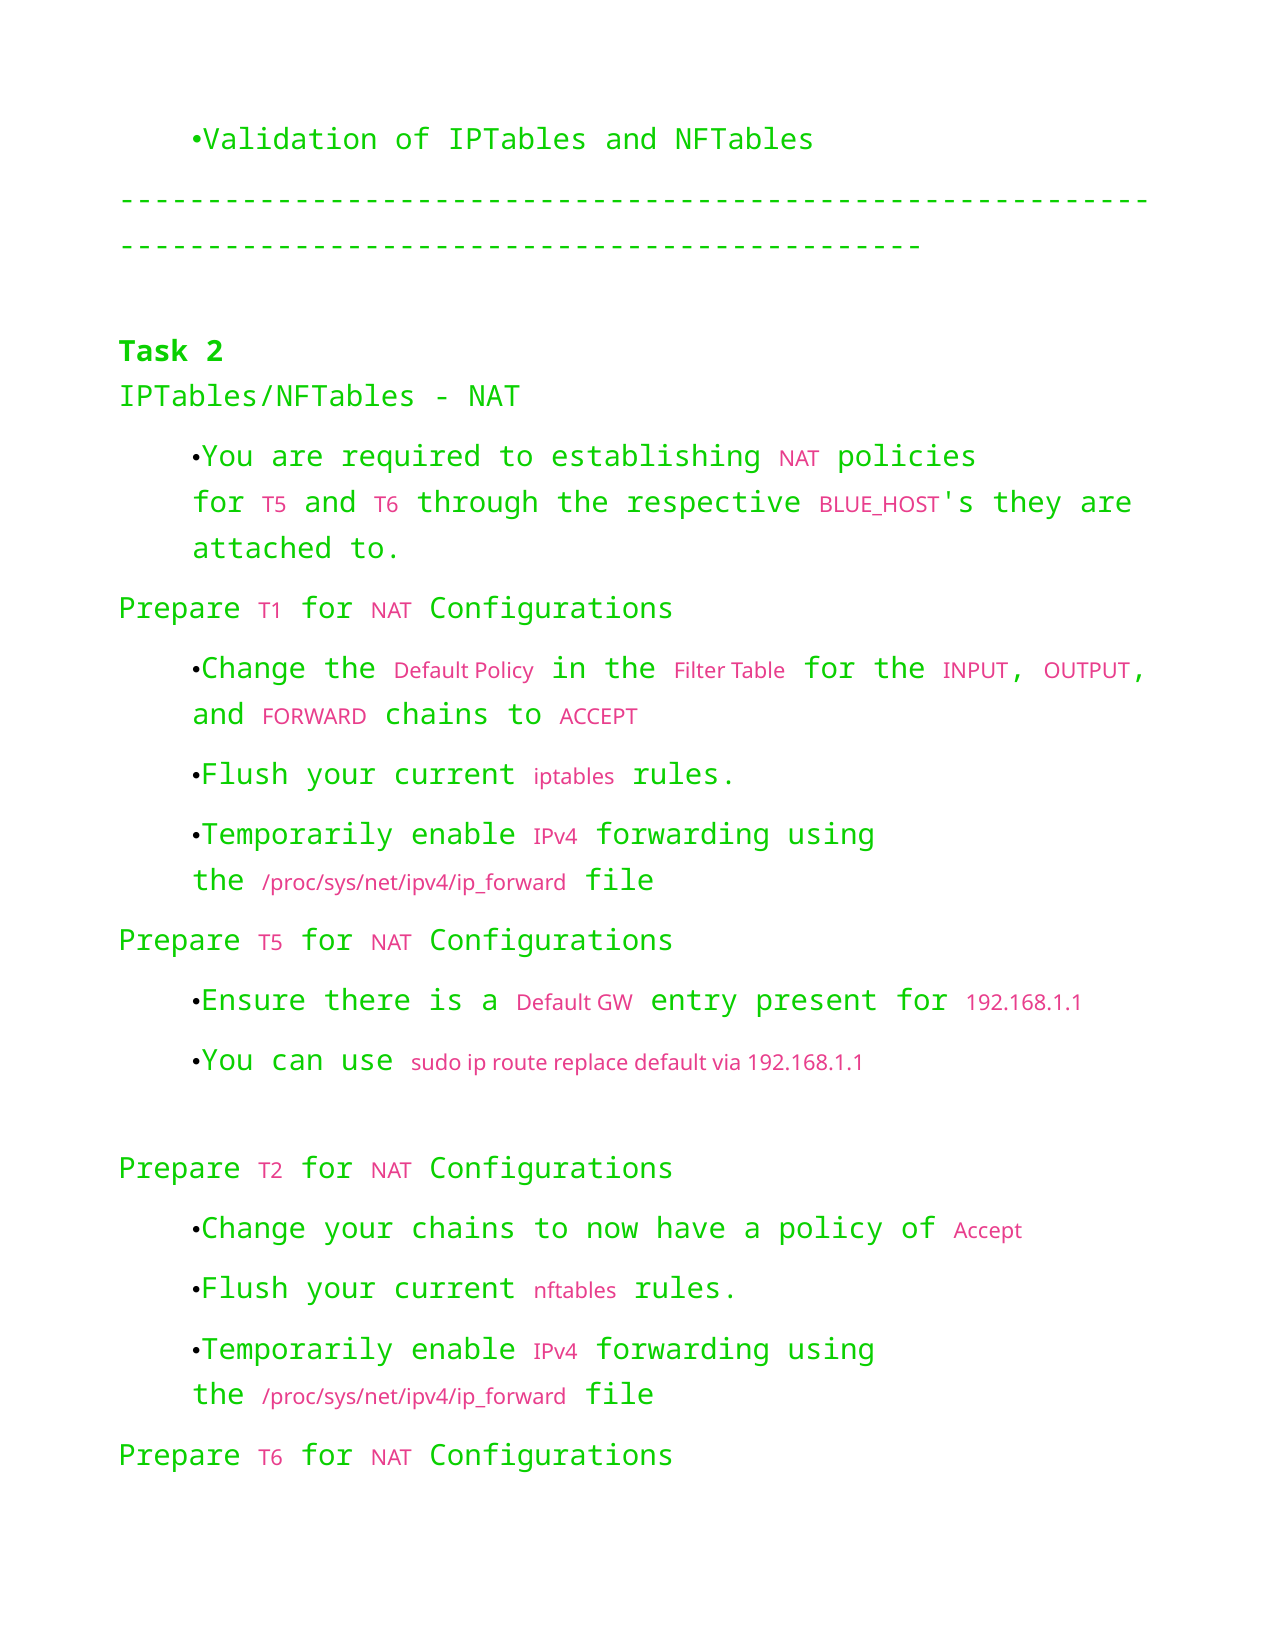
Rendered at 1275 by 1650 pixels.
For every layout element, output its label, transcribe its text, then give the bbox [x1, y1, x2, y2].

text Prepare T1 for NAT Configurations [118, 587, 1157, 627]
text Prepare T2 for NAT Configurations [118, 1147, 1157, 1187]
text Prepare T6 for NAT Configurations [118, 1434, 1157, 1473]
list Flush your current iptables rules. [118, 753, 1157, 793]
list You can use sudo ip route replace default via 192.168.1.1 [118, 1039, 1157, 1079]
list Change the Default Policy in the Filter Table for the INPUT, OUTPUT, and FORWARD chains to ACCEPT [118, 647, 1157, 733]
list Temporarily enable IPv4 forwarding using the /proc/sys/net/ipv4/ip_forward file [118, 813, 1157, 899]
list Ensure there is a Default GW entry present for 192.168.1.1 [118, 979, 1157, 1019]
list Flush your current nftables rules. [118, 1268, 1157, 1307]
text Prepare T5 for NAT Configurations [118, 919, 1157, 959]
list Change your chains to now have a policy of Accept [118, 1208, 1157, 1247]
list Temporarily enable IPv4 forwarding using the /proc/sys/net/ipv4/ip_forward file [118, 1328, 1157, 1413]
list You are required to establishing NAT policies for T5 and T6 through the respective BLUE_HOST's they are attached to. [118, 436, 1157, 567]
list Validation of IPTables and NFTables [118, 118, 1157, 158]
text --------------------------------------------------------------------------------------------------------- [118, 178, 1157, 264]
text Task 2 IPTables/NFTables - NAT [118, 284, 1157, 415]
